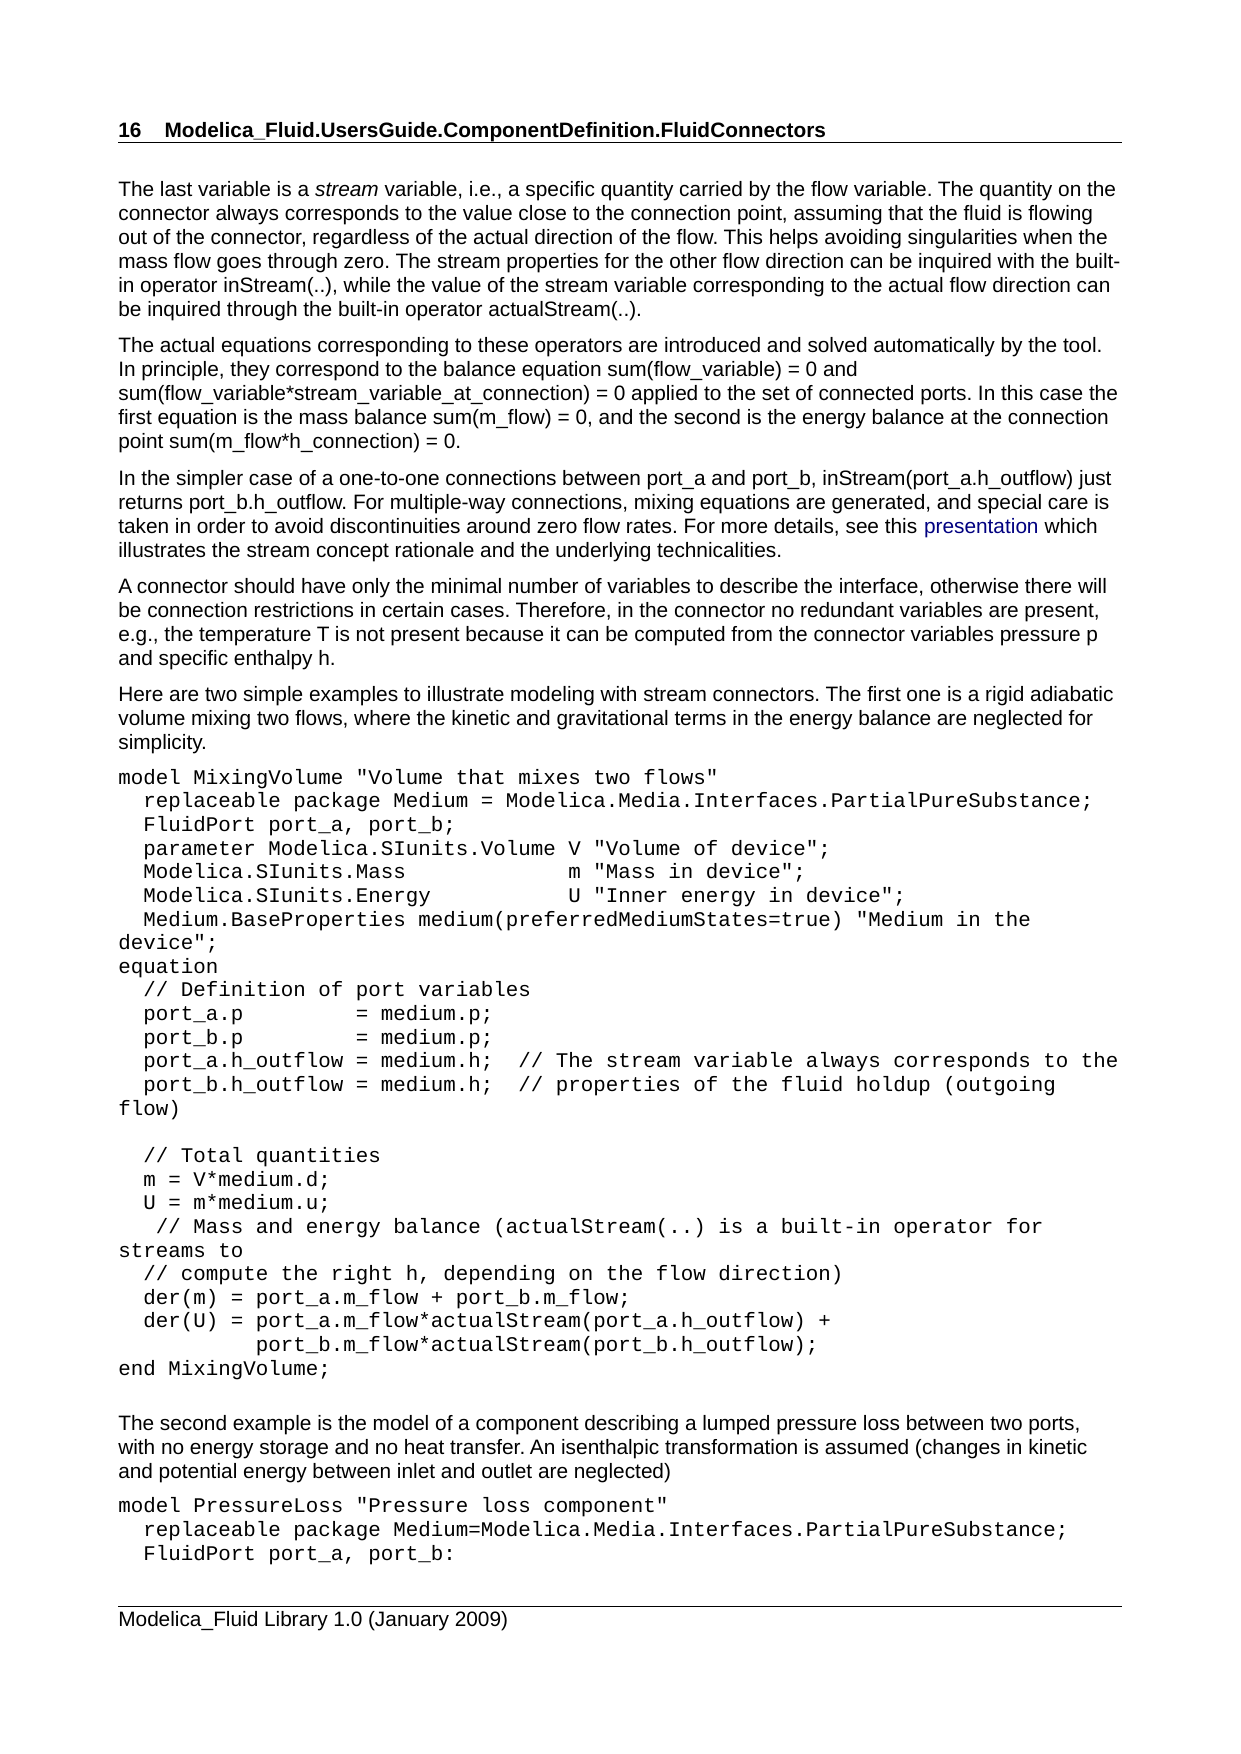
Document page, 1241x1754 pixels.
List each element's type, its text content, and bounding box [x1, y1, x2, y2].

text der(m) = port_a.m_flow + port_b.m_flow; [118, 1287, 1122, 1311]
text FluidPort port_a, port_b; [118, 814, 1122, 838]
text der(U) = port_a.m_flow*actualStream(port_a.h_outflow) + [118, 1311, 1122, 1334]
text replaceable package Medium = Modelica.Media.Interfaces.PartialPureSubstance; [118, 790, 1122, 814]
text The last variable is a stream variable, i.e., a specific quantity carried by the flow variable. The quantity on the connector always corresponds to the value close to the connection point, assuming that the fluid is flowing out of the connector, regardless of the actual direction of the flow. This helps avoiding singularities when the mass flow goes through zero. The stream properties for the other flow direction can be inquired with the built-in operator inStream(..), while the value of the stream variable corresponding to the actual flow direction can be inquired through the built-in operator actualStream(..). [118, 177, 1122, 321]
text model MixingVolume "Volume that mixes two flows" [118, 767, 1122, 790]
text model PressureLoss "Pressure loss component" [118, 1495, 1122, 1519]
text replaceable package Medium=Modelica.Media.Interfaces.PartialPureSubstance; [118, 1519, 1122, 1543]
text In the simpler case of a one-to-one connections between port_a and port_b, inStream(port_a.h_outflow) just returns port_b.h_outflow. For multiple-way connections, mixing equations are generated, and special care is taken in order to avoid discontinuities around zero flow rates. For more details, see this presentation which illustrates the stream concept rationale and the underlying technicalities. [118, 466, 1122, 561]
text A connector should have only the minimal number of variables to describe the interface, otherwise there will be connection restrictions in certain cases. Therefore, in the connector no redundant variables are present, e.g., the temperature T is not present because it can be computed from the connector variables pressure p and specific enthalpy h. [118, 574, 1122, 670]
text Here are two simple examples to illustrate modeling with stream connectors. The first one is a rigid adiabatic volume mixing two flows, where the kinetic and gravitational terms in the energy balance are neglected for simplicity. [118, 682, 1122, 754]
text port_b.m_flow*actualStream(port_b.h_outflow); [118, 1334, 1122, 1358]
text port_a.h_outflow = medium.h; // The stream variable always corresponds to the [118, 1050, 1122, 1074]
text port_b.h_outflow = medium.h; // properties of the fluid holdup (outgoing flow) [118, 1074, 1122, 1121]
text Modelica.SIunits.Mass m "Mass in device"; [118, 861, 1122, 885]
text The second example is the model of a component describing a lumped pressure loss between two ports, with no energy storage and no heat transfer. An isenthalpic transformation is assumed (changes in kinetic and potential energy between inlet and outlet are neglected) [118, 1411, 1122, 1483]
text Modelica.SIunits.Energy U "Inner energy in device"; [118, 885, 1122, 908]
text parameter Modelica.SIunits.Volume V "Volume of device"; [118, 838, 1122, 861]
text // Total quantities [118, 1145, 1122, 1169]
text U = m*medium.u; [118, 1192, 1122, 1216]
text The actual equations corresponding to these operators are introduced and solved automatically by the tool. In principle, they correspond to the balance equation sum(flow_variable) = 0 and sum(flow_variable*stream_variable_at_connection) = 0 applied to the set of connected ports. In this case the first equation is the mass balance sum(m_flow) = 0, and the second is the energy balance at the connection point sum(m_flow*h_connection) = 0. [118, 333, 1122, 453]
text Medium.BaseProperties medium(preferredMediumStates=true) "Medium in the device"; [118, 908, 1122, 956]
text port_a.p = medium.p; [118, 1003, 1122, 1027]
text end MixingVolume; [118, 1358, 1122, 1381]
text // Definition of port variables [118, 979, 1122, 1003]
text m = V*medium.d; [118, 1169, 1122, 1192]
text port_b.p = medium.p; [118, 1027, 1122, 1050]
text equation [118, 956, 1122, 979]
text FluidPort port_a, port_b: [118, 1543, 1122, 1566]
text // compute the right h, depending on the flow direction) [118, 1263, 1122, 1287]
text // Mass and energy balance (actualStream(..) is a built-in operator for streams to [118, 1216, 1122, 1263]
